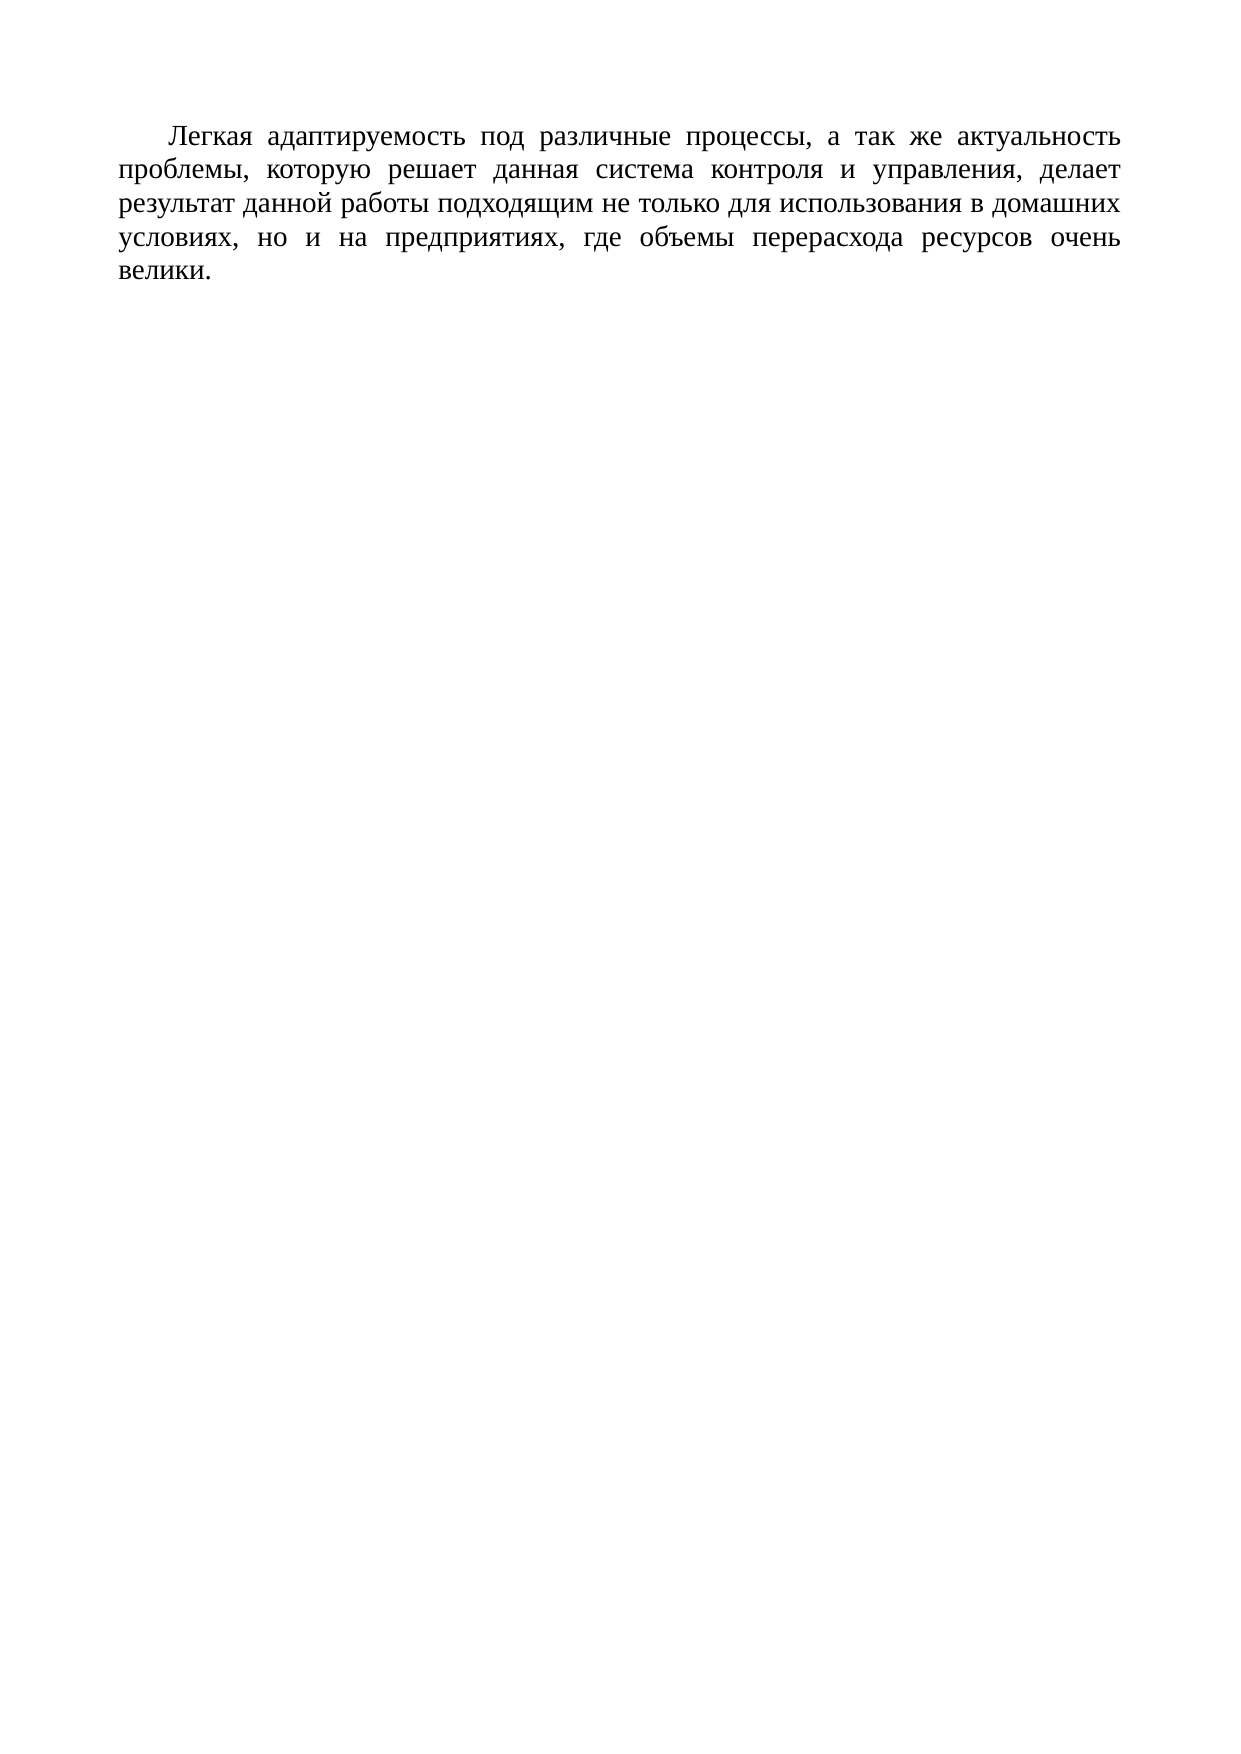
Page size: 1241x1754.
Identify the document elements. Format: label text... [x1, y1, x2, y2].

text Легкая адаптируемость под различные процессы, а так же актуальность проблемы, которую решает данная система контроля и управления, делает результат данной работы подходящим не только для использования в домашних условиях, но и на предприятиях, где объемы перерасхода ресурсов очень велики. [118, 118, 1122, 286]
